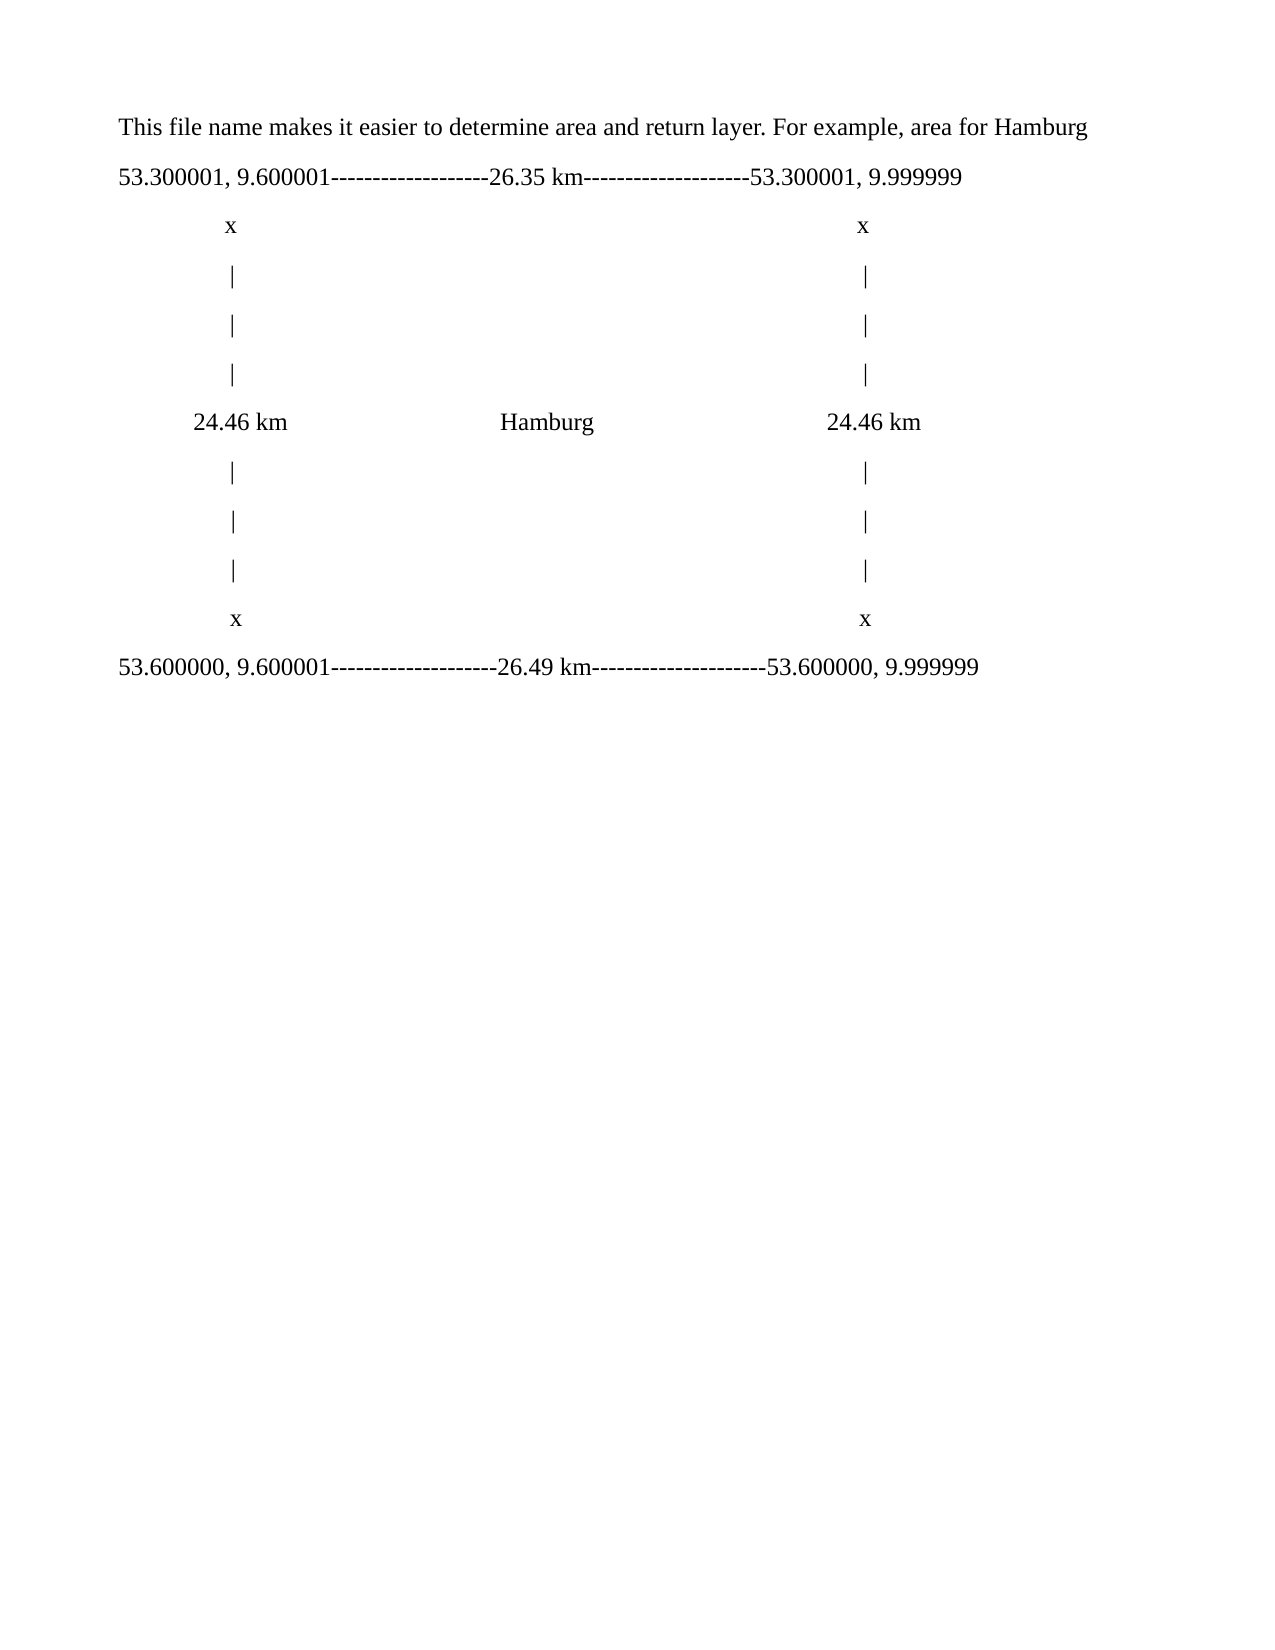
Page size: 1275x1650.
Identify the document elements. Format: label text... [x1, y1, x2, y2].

text | | [118, 358, 1157, 387]
text 53.600000, 9.600001--------------------26.49 km---------------------53.600000, 9.999999 [118, 652, 1157, 681]
text 53.300001, 9.600001-------------------26.35 km--------------------53.300001, 9.999999 [118, 162, 1157, 190]
text x x [118, 211, 1157, 239]
text | | [118, 456, 1157, 485]
text | | [118, 505, 1157, 534]
text | | [118, 309, 1157, 337]
text This file name makes it easier to determine area and return layer. For example, area for Hamburg [118, 112, 1157, 141]
text 24.46 km Hamburg 24.46 km [118, 407, 1157, 436]
text | | [118, 260, 1157, 288]
text x x [118, 603, 1157, 632]
text | | [118, 554, 1157, 583]
